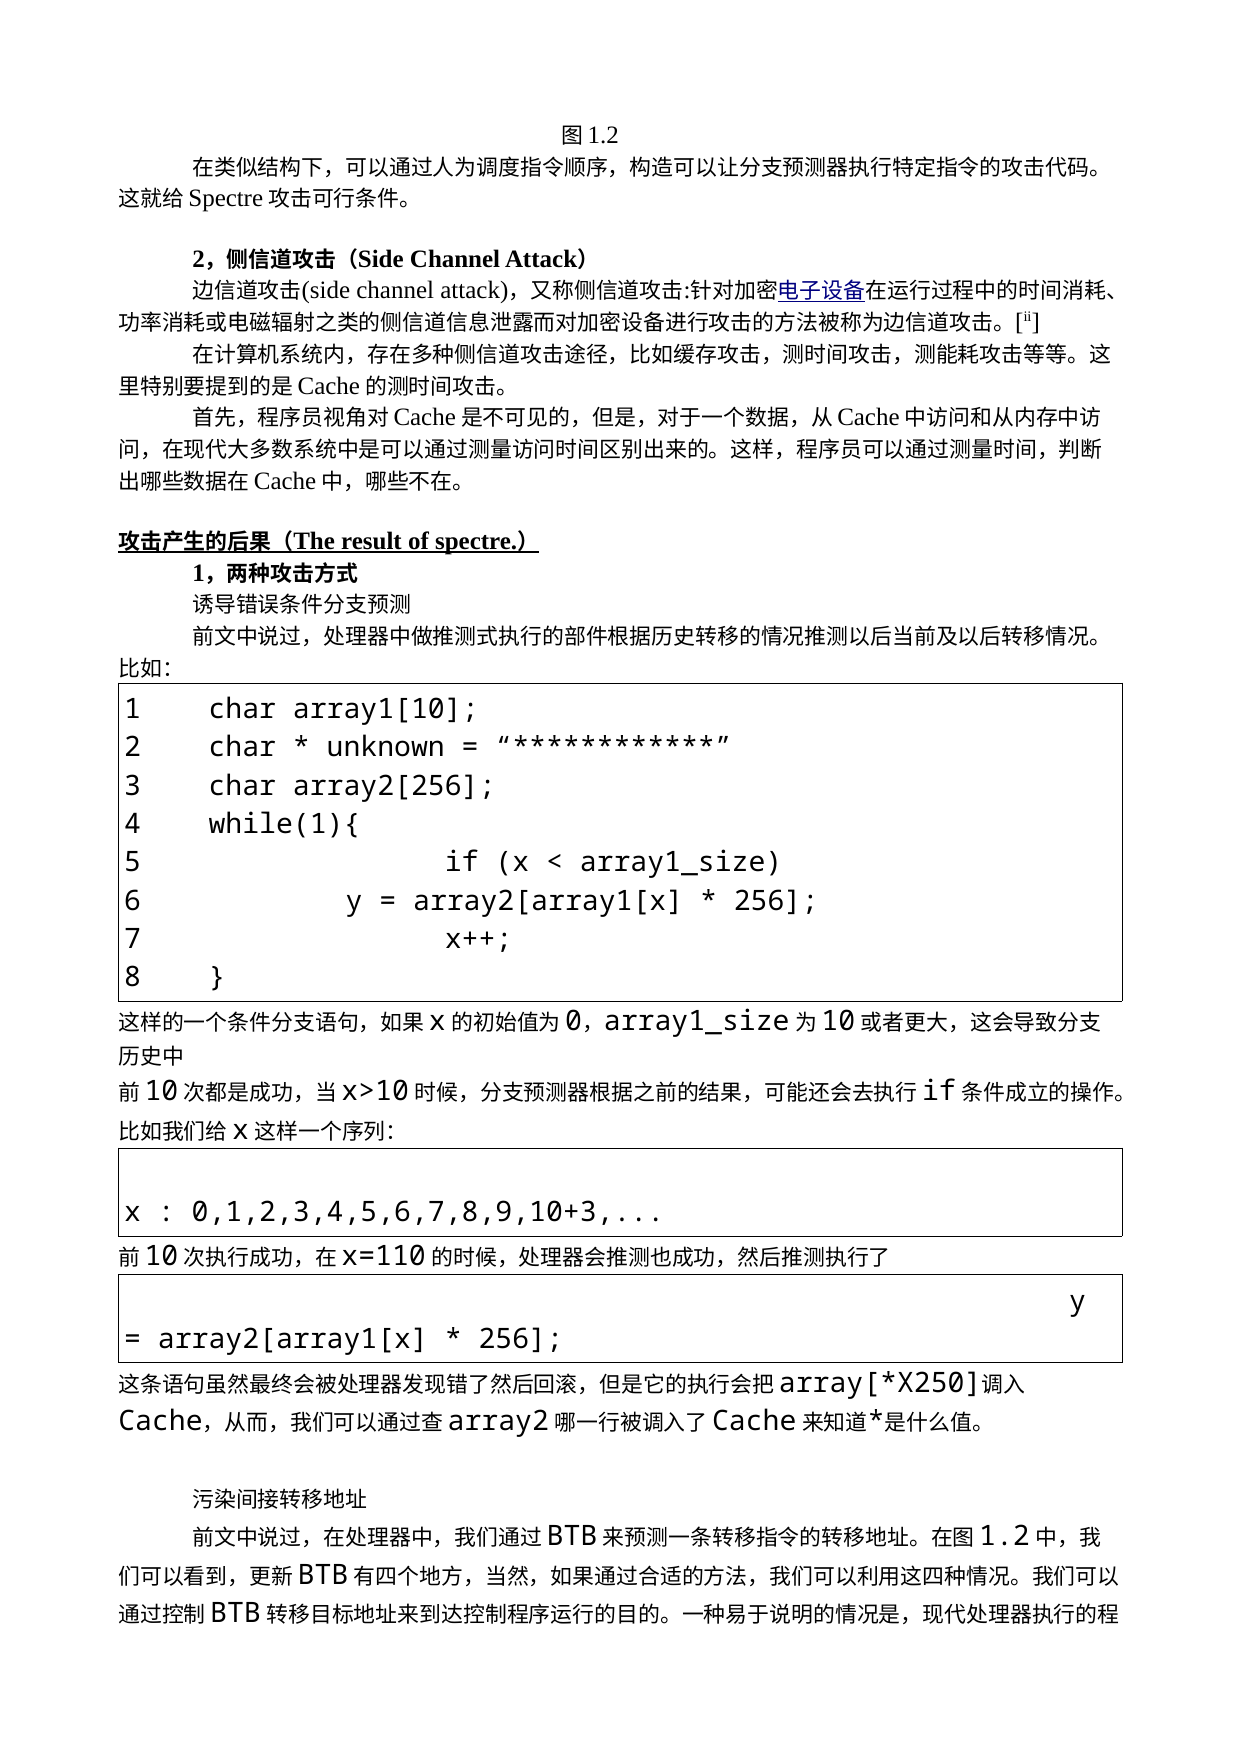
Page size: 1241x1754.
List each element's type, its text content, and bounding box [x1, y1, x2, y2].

text 比如： [118, 651, 1122, 682]
text 在计算机系统内，存在多种侧信道攻击途径，比如缓存攻击，测时间攻击，测能耗攻击等等。这里特别要提到的是Cache的测时间攻击。 [118, 337, 1122, 400]
text 前10次都是成功，当x>10时候，分支预测器根据之前的结果，可能还会去执行if条件成立的操作。比如我们给x这样一个序列： [118, 1071, 1122, 1147]
text 这条语句虽然最终会被处理器发现错了然后回滚，但是它的执行会把array[*X250]调入Cache，从而，我们可以通过查array2哪一行被调入了Cache来知道*是什么值。 [118, 1363, 1122, 1439]
text 2，侧信道攻击（Side Channel Attack） [118, 242, 1122, 273]
text 边信道攻击(side channel attack)，又称侧信道攻击:针对加密电子设备在运行过程中的时间消耗、功率消耗或电磁辐射之类的侧信道信息泄露而对加密设备进行攻击的方法被称为边信道攻击。[] [118, 273, 1122, 337]
text 图1.2 [118, 118, 1122, 150]
text 前文中说过，在处理器中，我们通过BTB来预测一条转移指令的转移地址。在图1.2中，我们可以看到，更新BTB有四个地方，当然，如果通过合适的方法，我们可以利用这四种情况。我们可以通过控制BTB转移目标地址来到达控制程序运行的目的。一种易于说明的情况是，现代处理器执行的程 [118, 1516, 1122, 1631]
text 诱导错误条件分支预测 [118, 587, 1122, 619]
table_header y = array2[array1[x] * 256]; [119, 1275, 1122, 1362]
text 前10次执行成功，在x=110的时候，处理器会推测也成功，然后推测执行了 [118, 1237, 1122, 1274]
text 在类似结构下，可以通过人为调度指令顺序，构造可以让分支预测器执行特定指令的攻击代码。这就给Spectre攻击可行条件。 [118, 150, 1122, 213]
text 前文中说过，处理器中做推测式执行的部件根据历史转移的情况推测以后当前及以后转移情况。 [118, 619, 1122, 651]
table_header x : 0,1,2,3,4,5,6,7,8,9,10+3,... [119, 1149, 1122, 1236]
text 污染间接转移地址 [118, 1477, 1122, 1516]
table_header 1 char array1[10]; 2 char * unknown = “************” 3 char array2[256]; 4 while(1){ 5 if (x < array1_size) 6 y = array2[array1[x] * 256]; 7 x++; 8 } [119, 684, 1122, 1001]
text 1，两种攻击方式 [118, 556, 1122, 587]
text 这样的一个条件分支语句，如果x的初始值为0，array1_size为10或者更大，这会导致分支历史中 [118, 1002, 1122, 1071]
text 首先，程序员视角对Cache是不可见的，但是，对于一个数据，从Cache中访问和从内存中访问，在现代大多数系统中是可以通过测量访问时间区别出来的。这样，程序员可以通过测量时间，判断出哪些数据在Cache中，哪些不在。 [118, 400, 1122, 495]
text 攻击产生的后果（The result of spectre.） [118, 524, 1122, 556]
